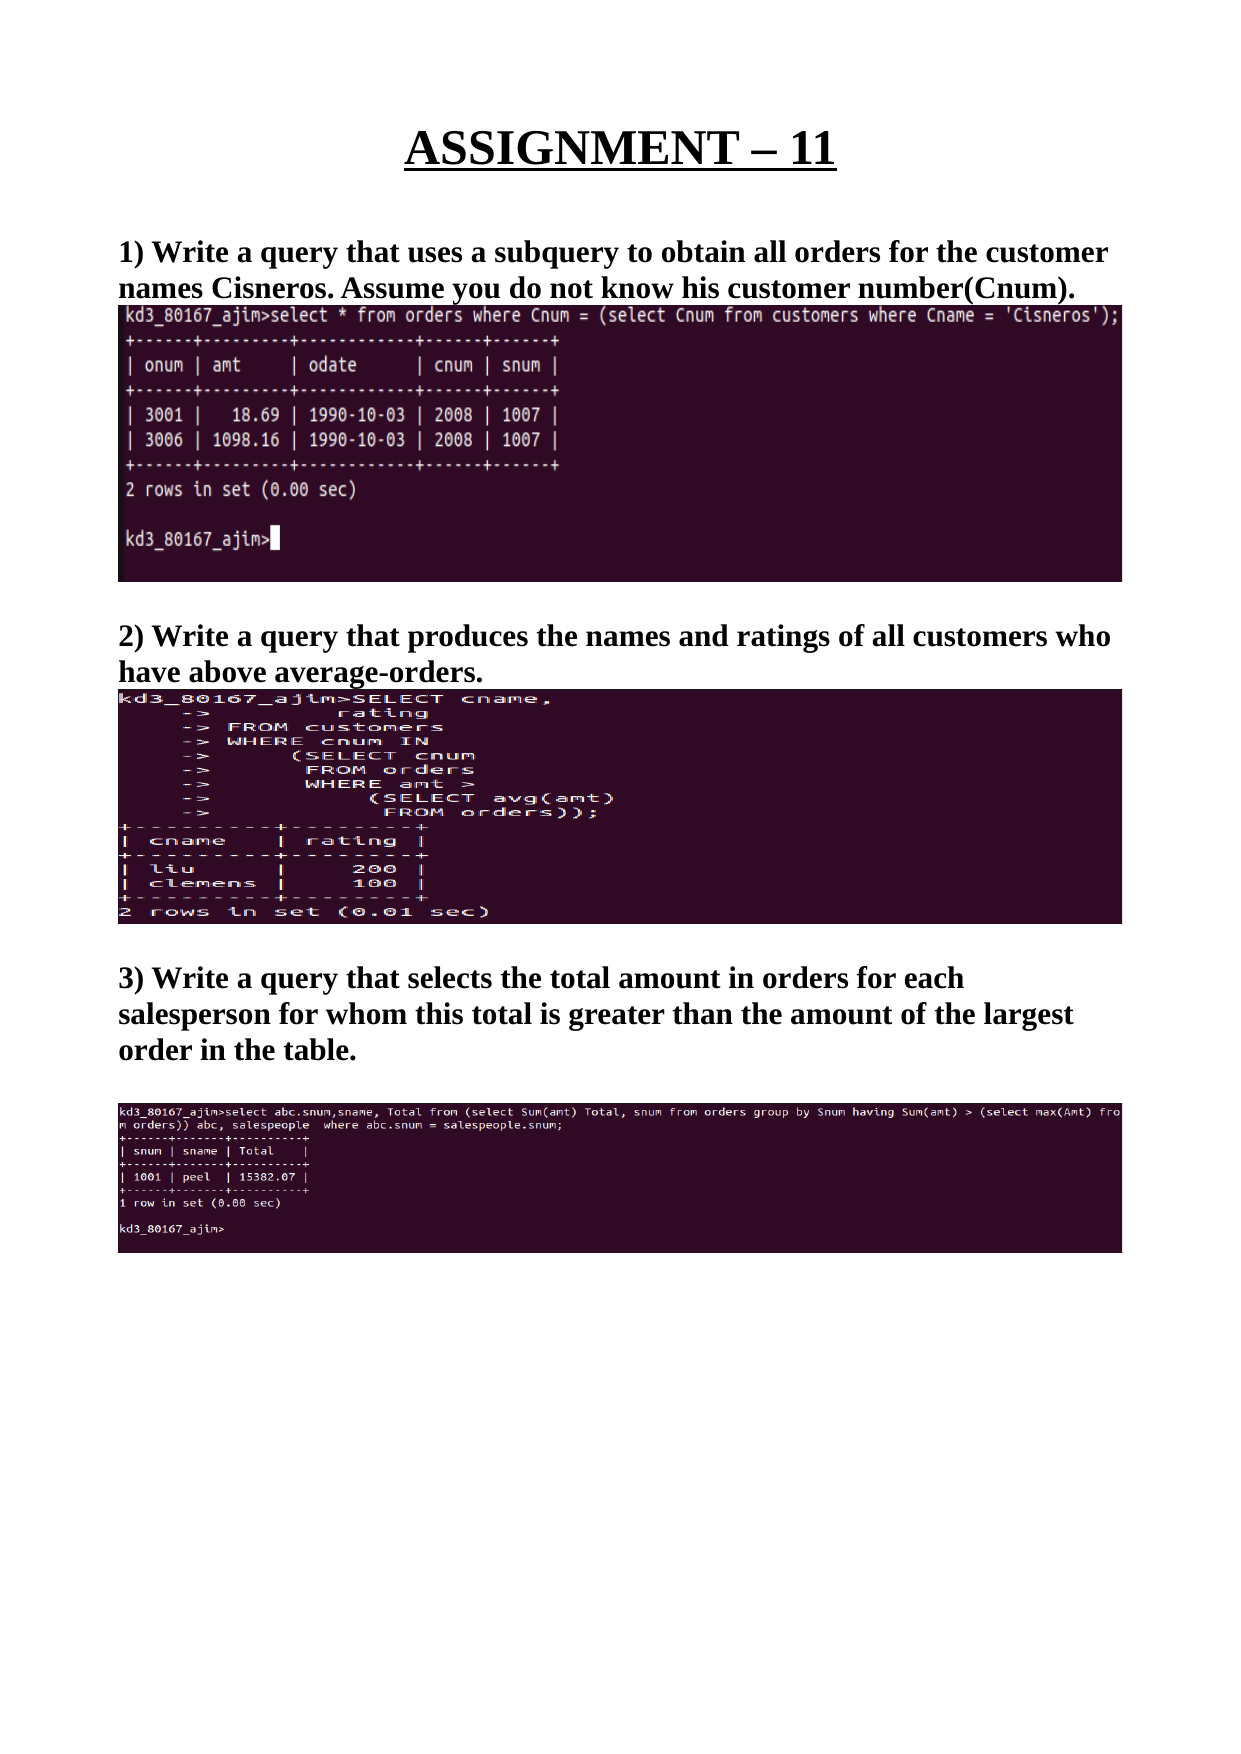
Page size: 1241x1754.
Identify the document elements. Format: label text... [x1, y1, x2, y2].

text 3) Write a query that selects the total amount in orders for each salesperson for whom this total is greater than the amount of the largest order in the table. [118, 959, 1122, 1067]
text ASSIGNMENT – 11 [118, 118, 1122, 176]
text 2) Write a query that produces the names and ratings of all customers who have above average-orders. [118, 618, 1122, 689]
text 1) Write a query that uses a subquery to obtain all orders for the customer names Cisneros. Assume you do not know his customer number(Cnum). [118, 233, 1122, 305]
picture [118, 305, 1123, 582]
picture [118, 689, 1123, 924]
picture [118, 1103, 1123, 1253]
